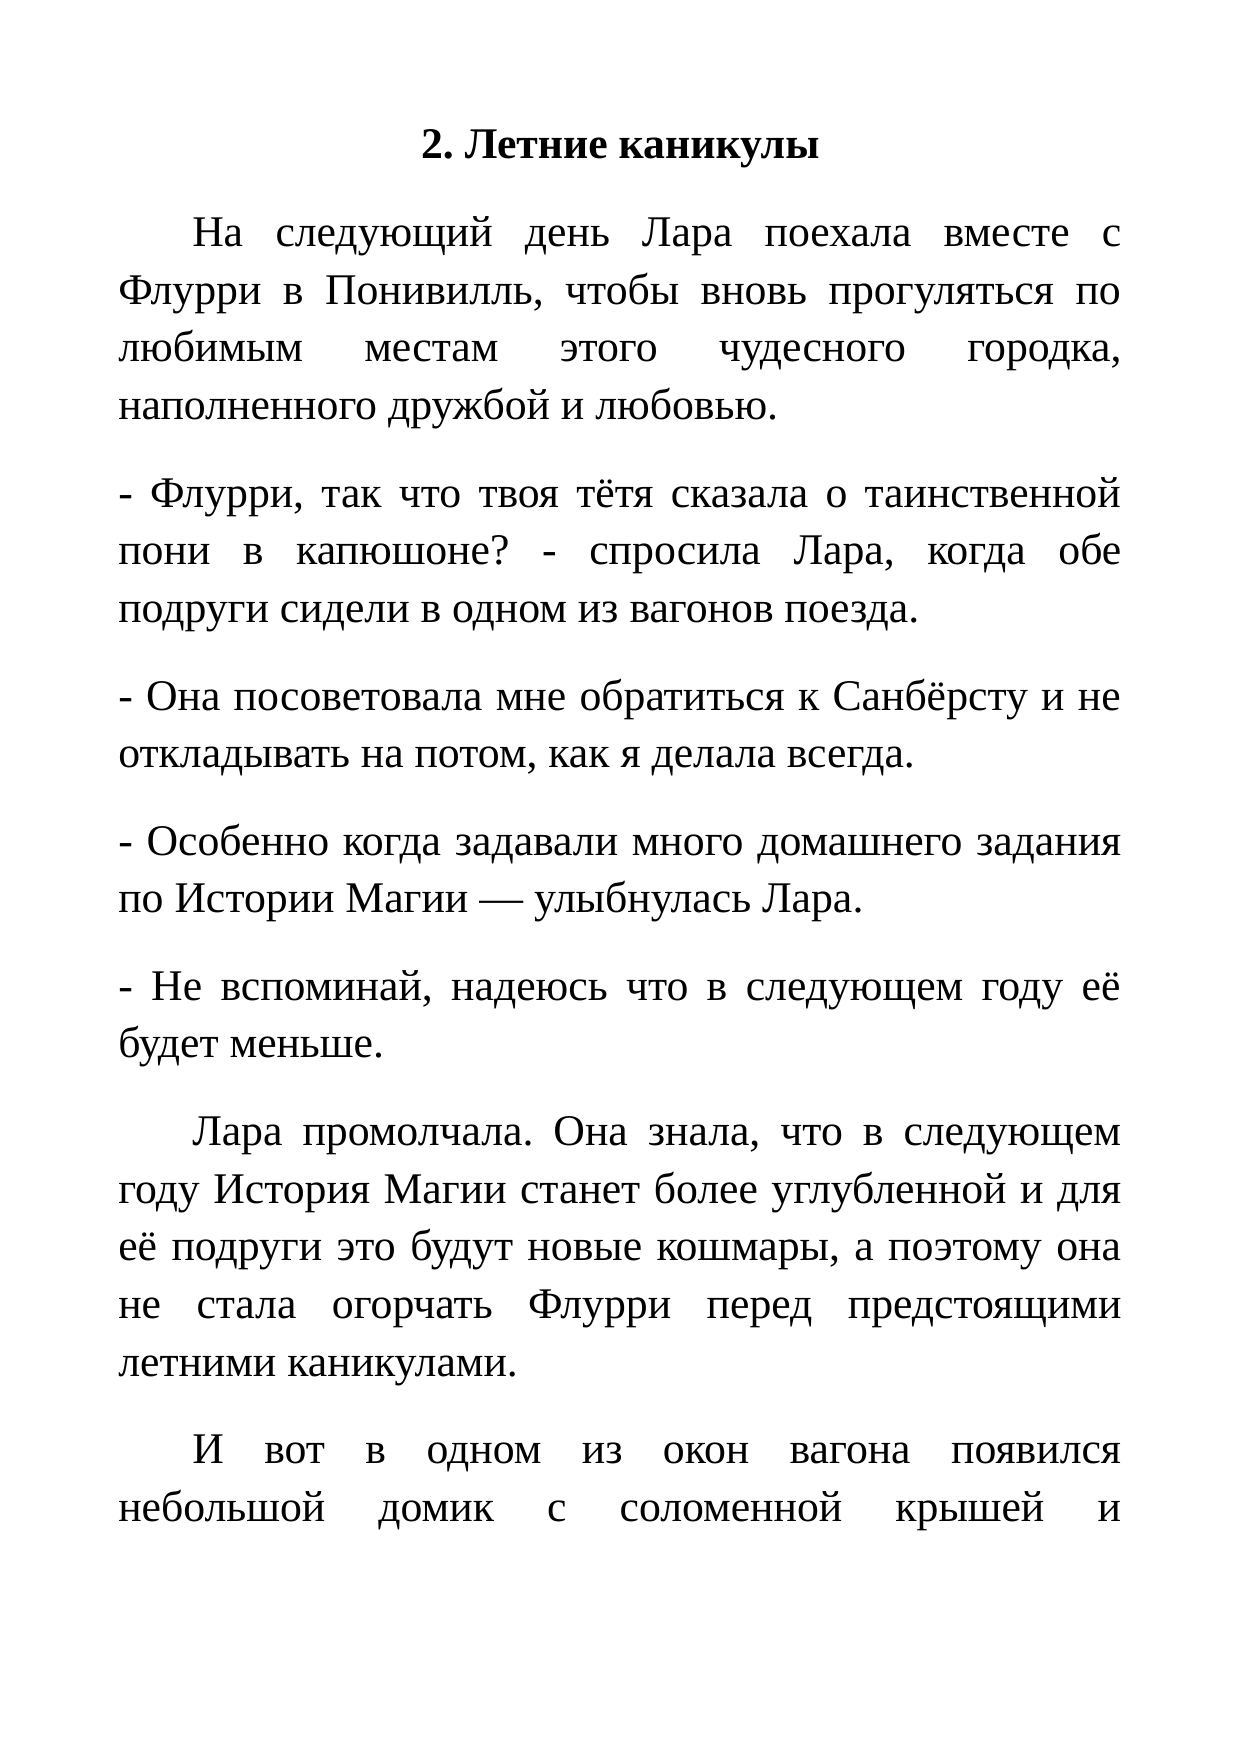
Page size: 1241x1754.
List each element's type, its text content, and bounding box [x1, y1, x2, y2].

text - Не вспоминай, надеюсь что в следующем году её будет меньше. [118, 959, 1122, 1067]
text На следующий день Лара поехала вместе с Флурри в Понивилль, чтобы вновь прогуляться по любимым местам этого чудесного городка, наполненного дружбой и любовью. [118, 205, 1122, 429]
text - Она посоветовала мне обратиться к Санбёрсту и не откладывать на потом, как я делала всегда. [118, 669, 1122, 777]
text - Флурри, так что твоя тётя сказала о таинственной пони в капюшоне? - спросила Лара, когда обе подруги сидели в одном из вагонов поезда. [118, 466, 1122, 632]
text 2. Летние каникулы [118, 118, 1122, 168]
text И вот в одном из окон вагона появился небольшой домик с соломенной крышей и [118, 1423, 1122, 1531]
text - Особенно когда задавали много домашнего задания по Истории Магии — улыбнулась Лара. [118, 814, 1122, 922]
text Лара промолчала. Она знала, что в следующем году История Магии станет более углубленной и для её подруги это будут новые кошмары, а поэтому она не стала огорчать Флурри перед предстоящими летними каникулами. [118, 1104, 1122, 1386]
